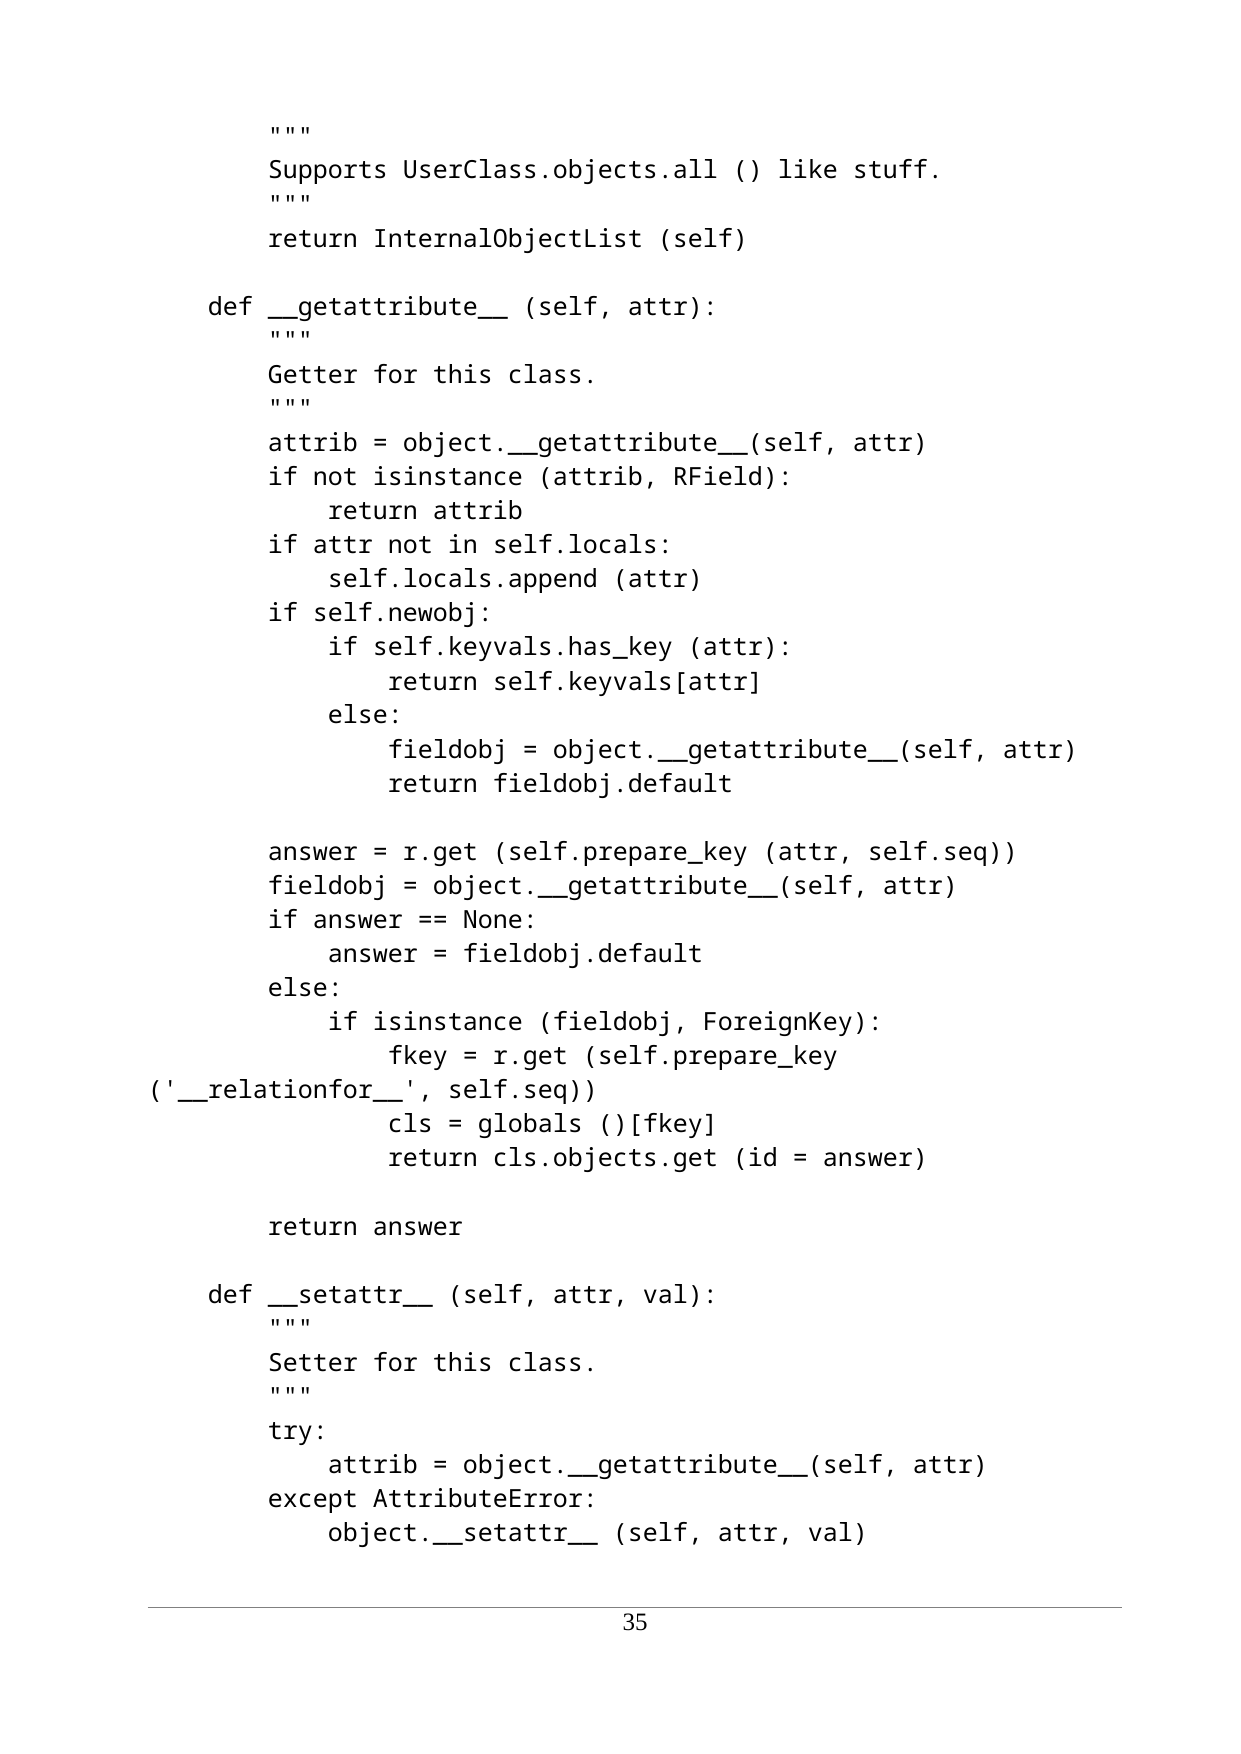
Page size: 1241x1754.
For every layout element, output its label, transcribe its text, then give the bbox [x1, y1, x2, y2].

text """ [148, 118, 1122, 152]
text Getter for this class. [148, 357, 1122, 391]
text attrib = object.__getattribute__(self, attr) [148, 1447, 1122, 1481]
text return cls.objects.get (id = answer) [148, 1140, 1122, 1174]
text return fieldobj.default [148, 765, 1122, 799]
text self.locals.append (attr) [148, 561, 1122, 595]
text return InternalObjectList (self) [148, 220, 1122, 254]
text if self.keyvals.has_key (attr): [148, 629, 1122, 663]
text """ [148, 391, 1122, 425]
text """ [148, 1310, 1122, 1344]
text try: [148, 1412, 1122, 1447]
text return attrib [148, 493, 1122, 527]
text def __setattr__ (self, attr, val): [148, 1276, 1122, 1310]
text if self.newobj: [148, 595, 1122, 629]
text Supports UserClass.objects.all () like stuff. [148, 152, 1122, 186]
text """ [148, 186, 1122, 220]
text attrib = object.__getattribute__(self, attr) [148, 425, 1122, 459]
text Setter for this class. [148, 1344, 1122, 1378]
text answer = fieldobj.default [148, 936, 1122, 970]
text answer = r.get (self.prepare_key (attr, self.seq)) [148, 833, 1122, 867]
text else: [148, 970, 1122, 1004]
text if attr not in self.locals: [148, 527, 1122, 561]
text object.__setattr__ (self, attr, val) [148, 1515, 1122, 1549]
text fieldobj = object.__getattribute__(self, attr) [148, 867, 1122, 902]
text fkey = r.get (self.prepare_key ('__relationfor__', self.seq)) [148, 1038, 1122, 1106]
text except AttributeError: [148, 1481, 1122, 1515]
text """ [148, 1378, 1122, 1412]
text cls = globals ()[fkey] [148, 1106, 1122, 1140]
text """ [148, 322, 1122, 357]
text if not isinstance (attrib, RField): [148, 459, 1122, 493]
text if isinstance (fieldobj, ForeignKey): [148, 1004, 1122, 1038]
text return self.keyvals[attr] [148, 663, 1122, 697]
text else: [148, 697, 1122, 731]
text return answer [148, 1208, 1122, 1242]
text def __getattribute__ (self, attr): [148, 288, 1122, 322]
text if answer == None: [148, 902, 1122, 936]
text fieldobj = object.__getattribute__(self, attr) [148, 731, 1122, 765]
